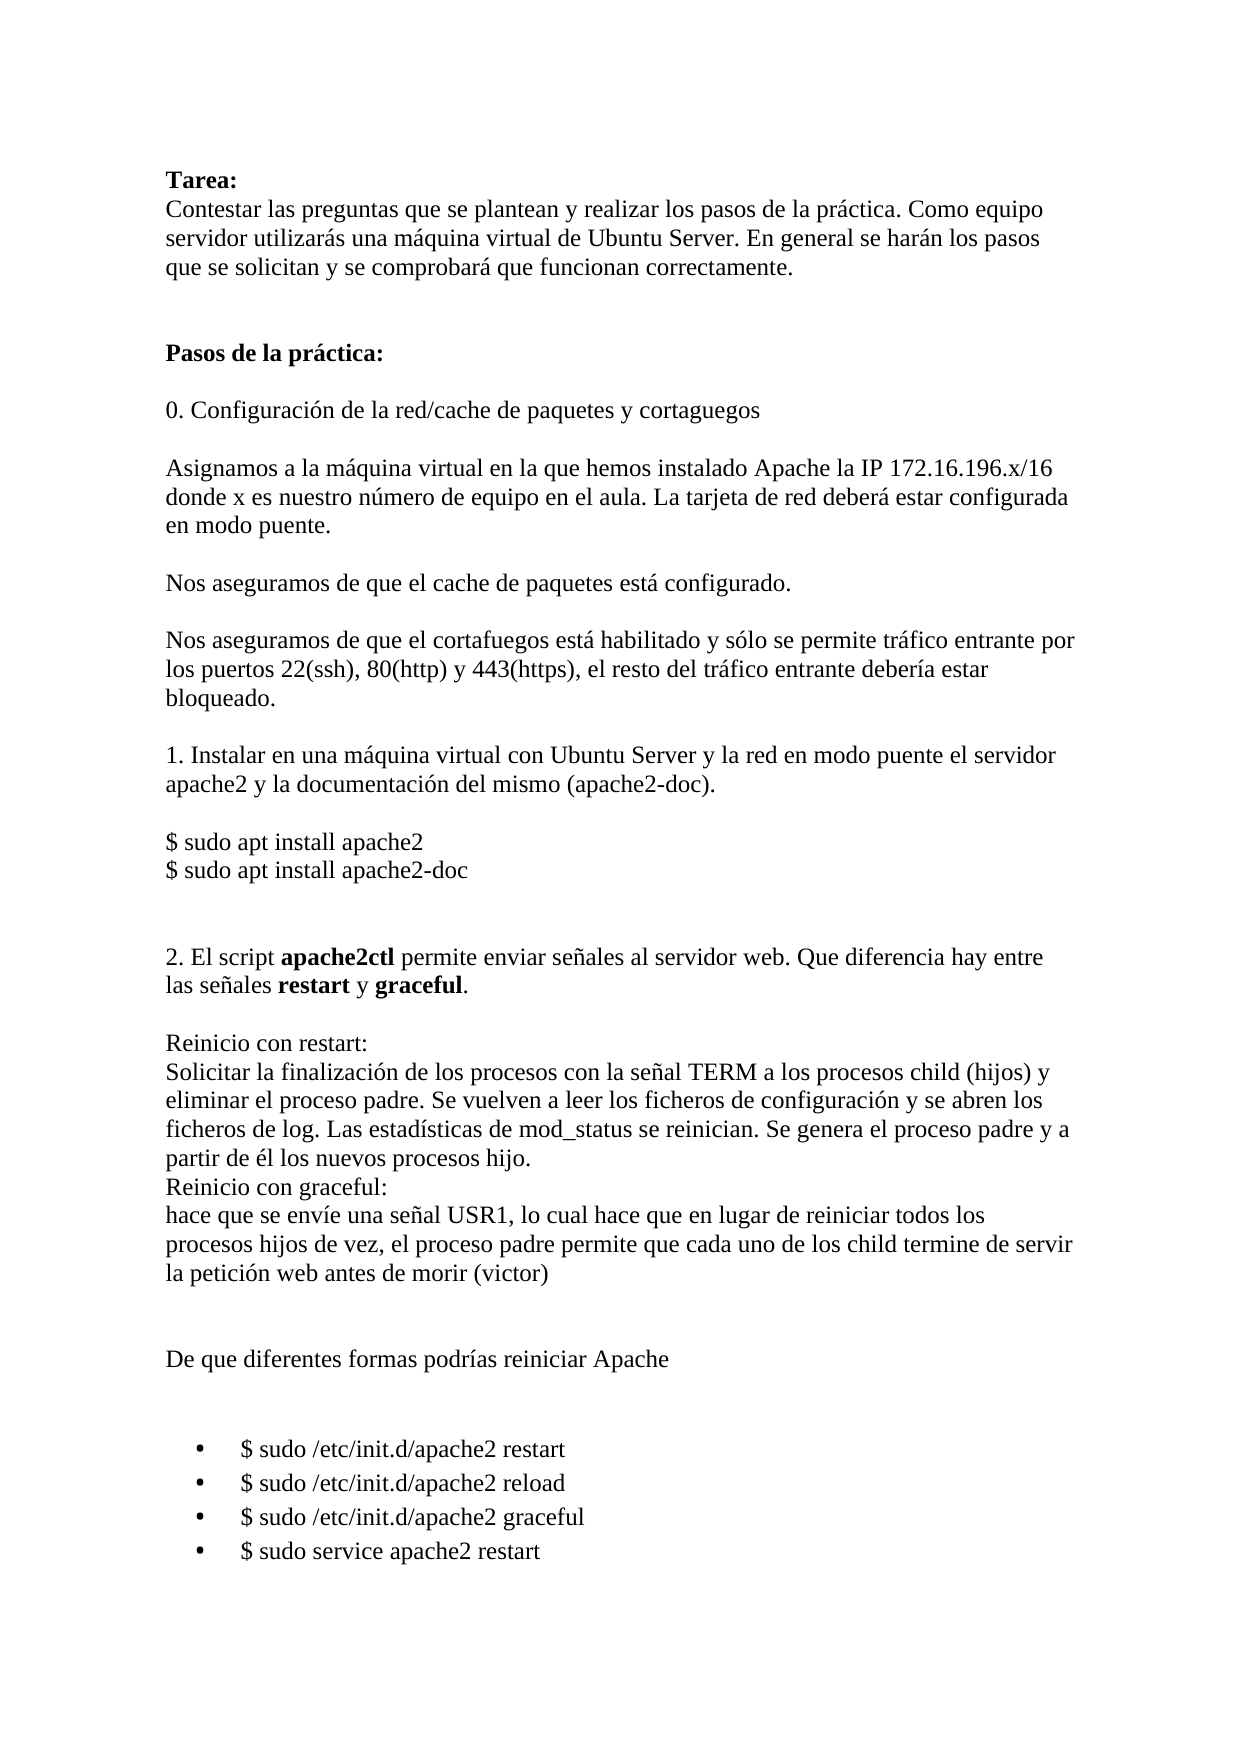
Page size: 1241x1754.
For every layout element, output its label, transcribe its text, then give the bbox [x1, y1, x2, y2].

list $ sudo /etc/init.d/apache2 restart [195, 1430, 1075, 1464]
text Tarea: Contestar las preguntas que se plantean y realizar los pasos de la práctica. Como equipo servidor utilizarás una máquina virtual de Ubuntu Server. En general se harán los pasos que se solicitan y se comprobará que funcionan correctamente. Pasos de la práctica: 0. Configuración de la red/cache de paquetes y cortaguegos Asignamos a la máquina virtual en la que hemos instalado Apache la IP 172.16.196.x/16 donde x es nuestro número de equipo en el aula. La tarjeta de red deberá estar configurada en modo puente. Nos aseguramos de que el cache de paquetes está configurado. Nos aseguramos de que el cortafuegos está habilitado y sólo se permite tráfico entrante por los puertos 22(ssh), 80(http) y 443(https), el resto del tráfico entrante debería estar bloqueado. 1. Instalar en una máquina virtual con Ubuntu Server y la red en modo puente el servidor apache2 y la documentación del mismo (apache2-doc). $ sudo apt install apache2 $ sudo apt install apache2-doc 2. El script apache2ctl permite enviar señales al servidor web. Que diferencia hay entre las señales restart y graceful. Reinicio con restart: Solicitar la finalización de los procesos con la señal TERM a los procesos child (hijos) y eliminar el proceso padre. Se vuelven a leer los ficheros de configuración y se abren los ficheros de log. Las estadísticas de mod_status se reinician. Se genera el proceso padre y a partir de él los nuevos procesos hijo. Reinicio con graceful: hace que se envíe una señal USR1, lo cual hace que en lugar de reiniciar todos los procesos hijos de vez, el proceso padre permite que cada uno de los child termine de servir la petición web antes de morir (victor) De que diferentes formas podrías reiniciar Apache [165, 165, 1075, 1430]
list $ sudo /etc/init.d/apache2 graceful [195, 1498, 1075, 1532]
list $ sudo /etc/init.d/apache2 reload [195, 1464, 1075, 1498]
list $ sudo service apache2 restart [195, 1532, 1075, 1567]
